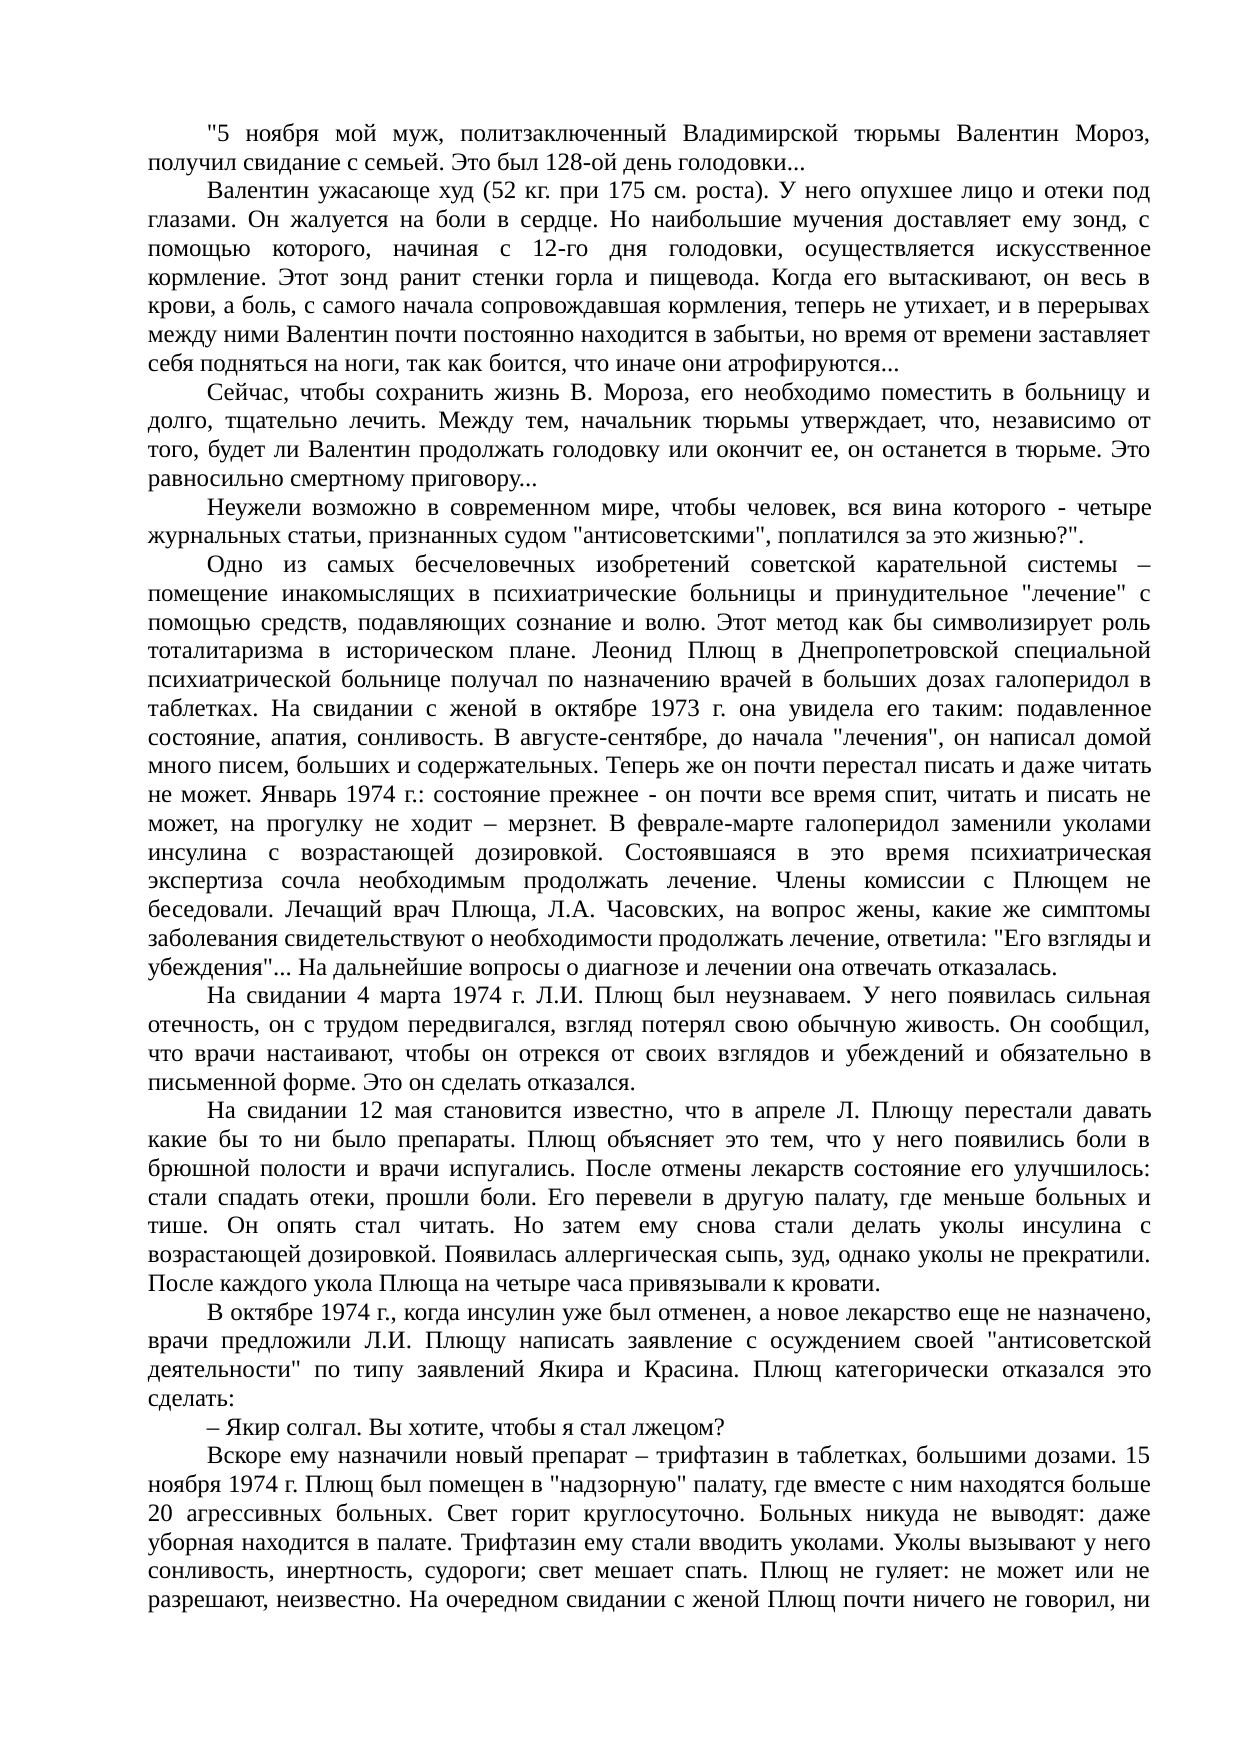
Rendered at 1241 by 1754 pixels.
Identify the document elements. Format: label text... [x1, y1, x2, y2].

text Вскоре ему назначили новый препарат – трифтазин в таблетках, большими дозами. 15 ноября 1974 г. Плющ был помещен в "надзорную" палату, где вместе с ним находятся больше 20 агрессивных больных. Свет горит круглосуточно. Больных никуда не выводят: даже уборная находится в палате. Трифтазин ему стали вводить уколами. Уколы вызывают у него сон­ливость, инертность, судороги; свет мешает спать. Плющ не гуляет: не может или не разрешают, неизвестно. На очередном свидании с женой Плющ почти ничего не говорил, ни [148, 1441, 1152, 1613]
text – Якир солгал. Вы хотите, чтобы я стал лжецом? [148, 1412, 1152, 1441]
text Неужели возможно в современном мире, чтобы человек, вся вина которого ‑ четыре журнальных статьи, признанных судом "антисоветскими", поплатился за это жизнью?". [148, 492, 1152, 549]
text На свидании 4 марта 1974 г. Л.И. Плющ был неузнаваем. У него появилась сильная отечность, он с трудом передвигался, взгляд потерял свою обычную живость. Он сообщил, что врачи настаивают, чтобы он отрекся от своих взглядов и убеж­дений и обязательно в письменной форме. Это он сделать отказался. [148, 981, 1152, 1096]
text На свидании 12 мая становится известно, что в апреле Л. Плю­щу перестали давать какие бы то ни было препараты. Плющ объясняет это тем, что у него появились боли в брюшной поло­сти и врачи испугались. После отмены лекарств состояние его улучшилось: стали спадать отеки, прошли боли. Его перевели в другую палату, где меньше больных и тише. Он опять стал читать. Но затем ему снова стали делать уколы инсулина с возрастающей дозировкой. Появилась аллергическая сыпь, зуд, однако уколы не прекратили. После каждого укола Плю­ща на четыре часа привязывали к кровати. [148, 1096, 1152, 1297]
text "5 ноября мой муж, политзаключенный Владимирской тюрьмы Валентин Мороз, получил свидание с семьей. Это был 128‑ой день голодовки... [148, 118, 1152, 176]
text В октябре 1974 г., когда инсулин уже был отменен, а но­вое лекарство еще не назначено, врачи предложили Л.И. Плю­щу написать заявление с осуждением своей "антисоветской деятельности" по типу заявлений Якира и Красина. Плющ кате­горически отказался это сделать: [148, 1297, 1152, 1412]
text Сейчас, чтобы сохранить жизнь В. Мороза, его необходимо поместить в больницу и долго, тщательно лечить. Между тем, начальник тюрьмы утверждает, что, независимо от того, будет ли Валентин продолжать голодовку или окончит ее, он останется в тюрьме. Это равносильно смертному приговору... [148, 377, 1152, 492]
text Одно из самых бесчеловечных изобретений советской карательной системы – помещение инакомыслящих в психиатрические больницы и принудительное "лечение" с помощью средств, подавляющих сознание и волю. Этот метод как бы символизирует роль тоталитаризма в историческом плане. Леонид Плющ в Днепропетровской специальной психиатрической больнице полу­чал по назначению врачей в больших дозах галоперидол в таблет­ках. На свидании с женой в октябре 1973 г. она увидела его та­ким: подавленное состояние, апатия, сонливость. В августе‑сен­тябре, до начала "лечения", он написал домой много писем, боль­ших и содержательных. Теперь же он почти перестал писать и да­же читать не может. Январь 1974 г.: состояние прежнее ‑ он поч­ти все время спит, читать и писать не может, на прогулку не хо­дит – мерзнет. В феврале‑марте галоперидол заменили уколами инсулина с возрастающей дозировкой. Состоявшаяся в это вре­мя психиатрическая экспертиза сочла необходимым продолжать лечение. Члены комиссии с Плющем не беседовали. Лечащий врач Плюща, Л.А. Часовских, на вопрос жены, какие же симптомы заболевания свидетельствуют о необходимости продолжать лечение, ответила: "Его взгляды и убеждения"... На дальнейшие вопросы о диагнозе и лечении она отвечать отказалась. [148, 549, 1152, 981]
text Валентин ужасающе худ (52 кг. при 175 см. роста). У него опухшее лицо и отеки под глазами. Он жалуется на боли в сердце. Но наибольшие мучения доставляет ему зонд, с помощью которого, начиная с 12‑го дня голодовки, осуществляется искусственное кормление. Этот зонд ранит стенки горла и пищевода. Когда его вытаскивают, он весь в крови, а боль, с самого начала сопровождавшая кормления, теперь не утихает, и в перерывах между ними Валентин почти постоянно находится в забытьи, но время от времени заставляет себя подняться на ноги, так как боится, что иначе они атрофируются... [148, 176, 1152, 377]
